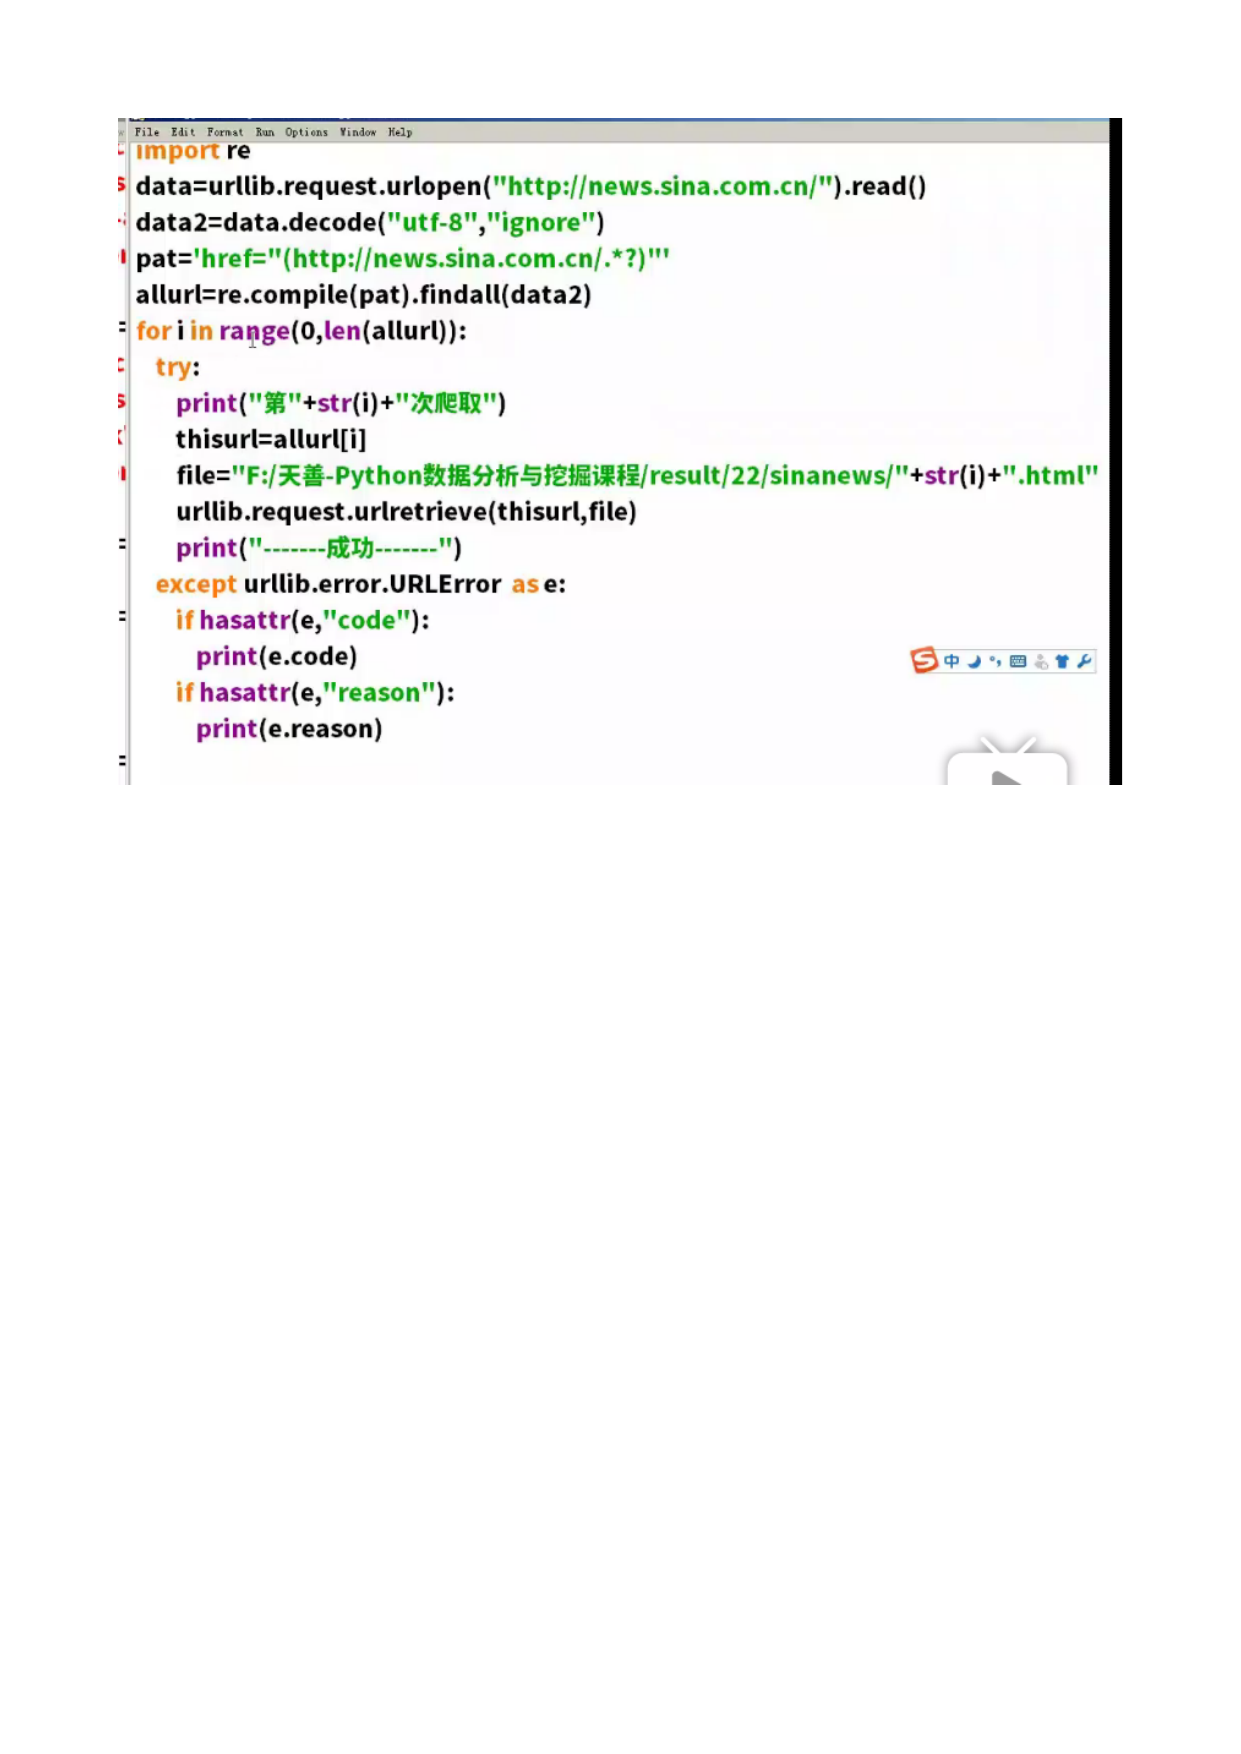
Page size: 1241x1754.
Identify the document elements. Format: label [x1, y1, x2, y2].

picture [118, 118, 1123, 785]
